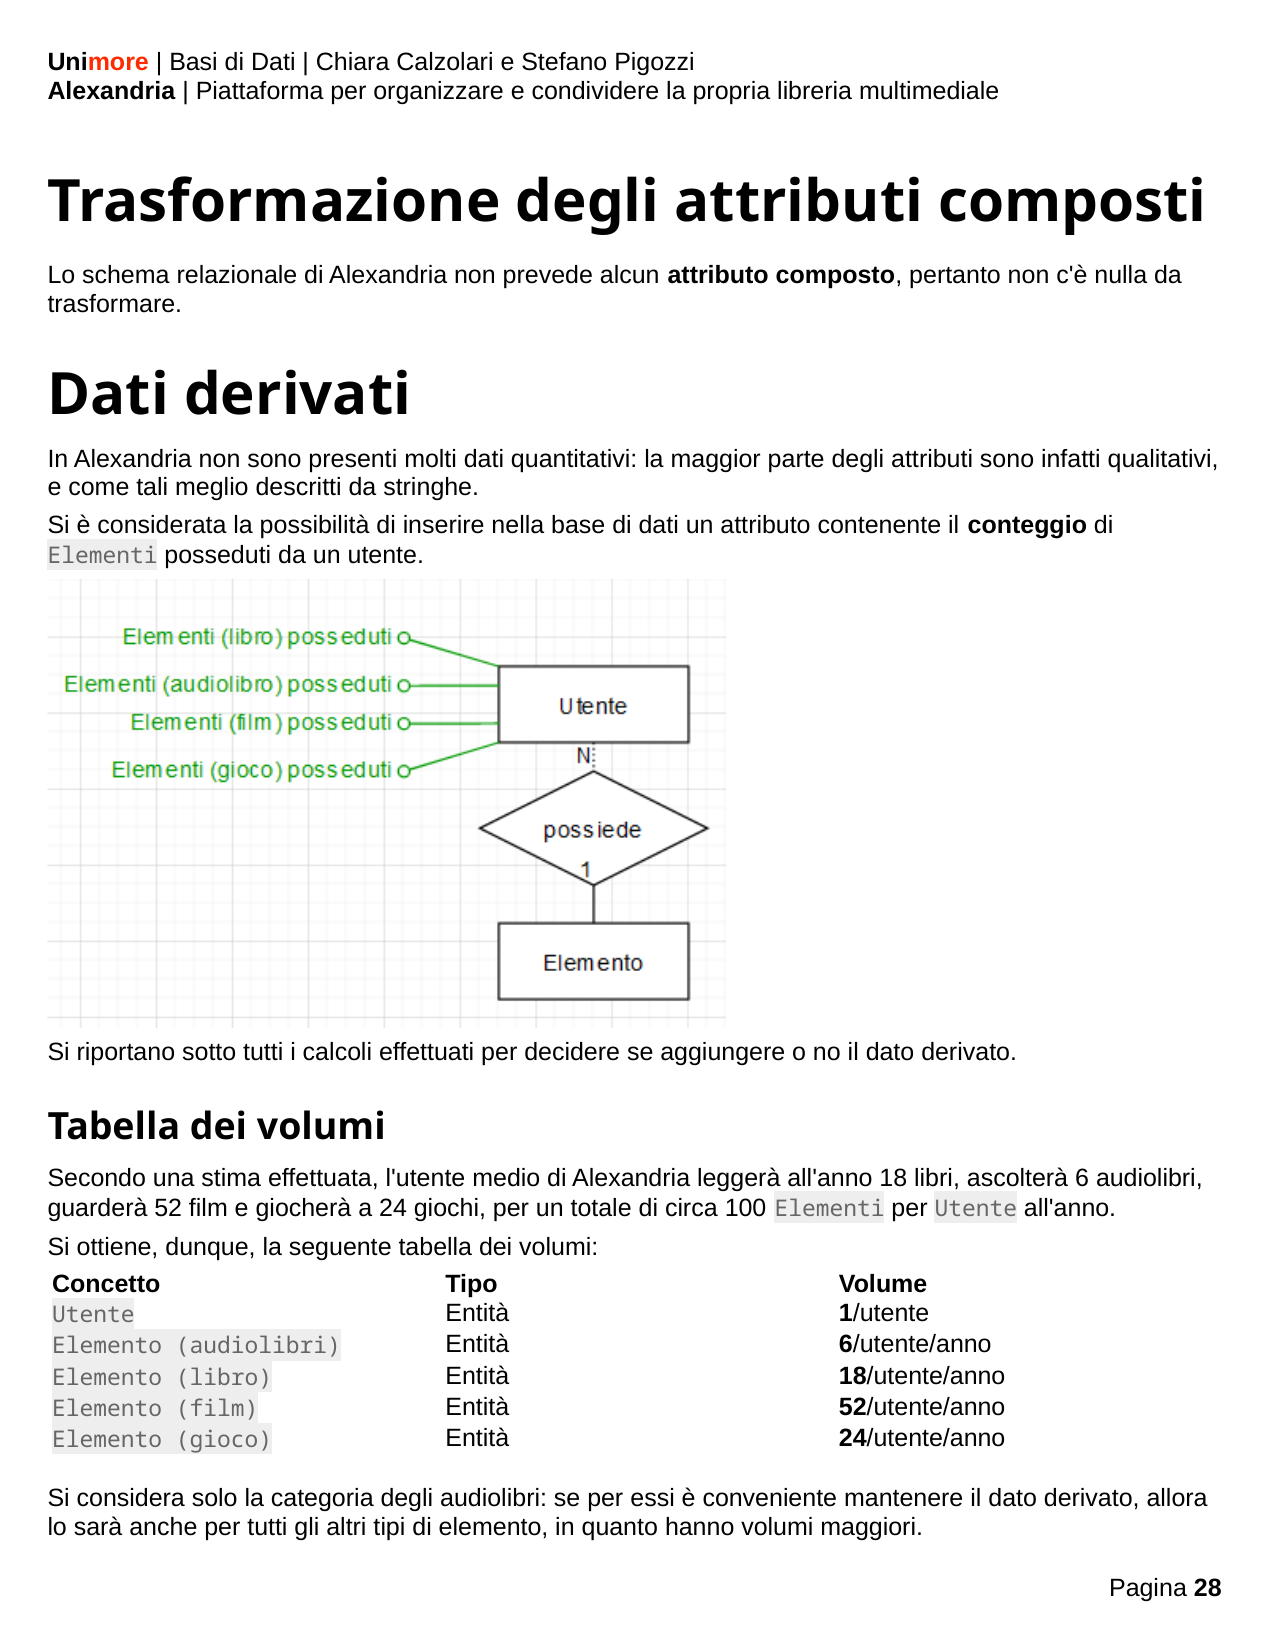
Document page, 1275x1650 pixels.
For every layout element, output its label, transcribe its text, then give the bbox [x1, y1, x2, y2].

table_cell 52/utente/anno [834, 1392, 1228, 1423]
picture [47, 579, 727, 1028]
text Si riportano sotto tutti i calcoli effettuati per decidere se aggiungere o no il dato derivato. [47, 1036, 1228, 1065]
text Si ottiene, dunque, la seguente tabella dei volumi: [47, 1232, 1228, 1260]
table_cell Elemento (film) [47, 1392, 441, 1423]
text Si è considerata la possibilità di inserire nella base di dati un attributo contenente il conteggio di Elementi posseduti da un utente. [47, 510, 1228, 570]
subtitle Tabella dei volumi [47, 1099, 1228, 1150]
table_cell Elemento (audiolibri) [47, 1329, 441, 1361]
table_cell 24/utente/anno [834, 1423, 1228, 1454]
table_cell Entità [441, 1392, 834, 1423]
table_cell Entità [441, 1329, 834, 1361]
table_header Volume [834, 1269, 1228, 1298]
subtitle Dati derivati [47, 352, 1228, 431]
table_cell 1/utente [834, 1298, 1228, 1329]
table_cell Utente [47, 1298, 441, 1329]
table_header Tipo [441, 1269, 834, 1298]
table_header Concetto [47, 1269, 441, 1298]
table_cell Entità [441, 1361, 834, 1392]
table_cell Entità [441, 1423, 834, 1454]
subtitle Trasformazione degli attributi composti [47, 159, 1228, 239]
text Secondo una stima effettuata, l'utente medio di Alexandria leggerà all'anno 18 libri, ascolterà 6 audiolibri, guarderà 52 film e giocherà a 24 giochi, per un totale di circa 100 Elementi per Utente all'anno. [47, 1163, 1228, 1223]
text Si considera solo la categoria degli audiolibri: se per essi è conveniente mantenere il dato derivato, allora lo sarà anche per tutti gli altri tipi di elemento, in quanto hanno volumi maggiori. [47, 1483, 1228, 1541]
table_cell Entità [441, 1298, 834, 1329]
text Lo schema relazionale di Alexandria non prevede alcun attributo composto, pertanto non c'è nulla da trasformare. [47, 260, 1228, 318]
table_cell Elemento (libro) [47, 1361, 441, 1392]
table_cell Elemento (gioco) [47, 1423, 441, 1454]
text In Alexandria non sono presenti molti dati quantitativi: la maggior parte degli attributi sono infatti qualitativi, e come tali meglio descritti da stringhe. [47, 444, 1228, 501]
table_cell 18/utente/anno [834, 1361, 1228, 1392]
table_cell 6/utente/anno [834, 1329, 1228, 1361]
